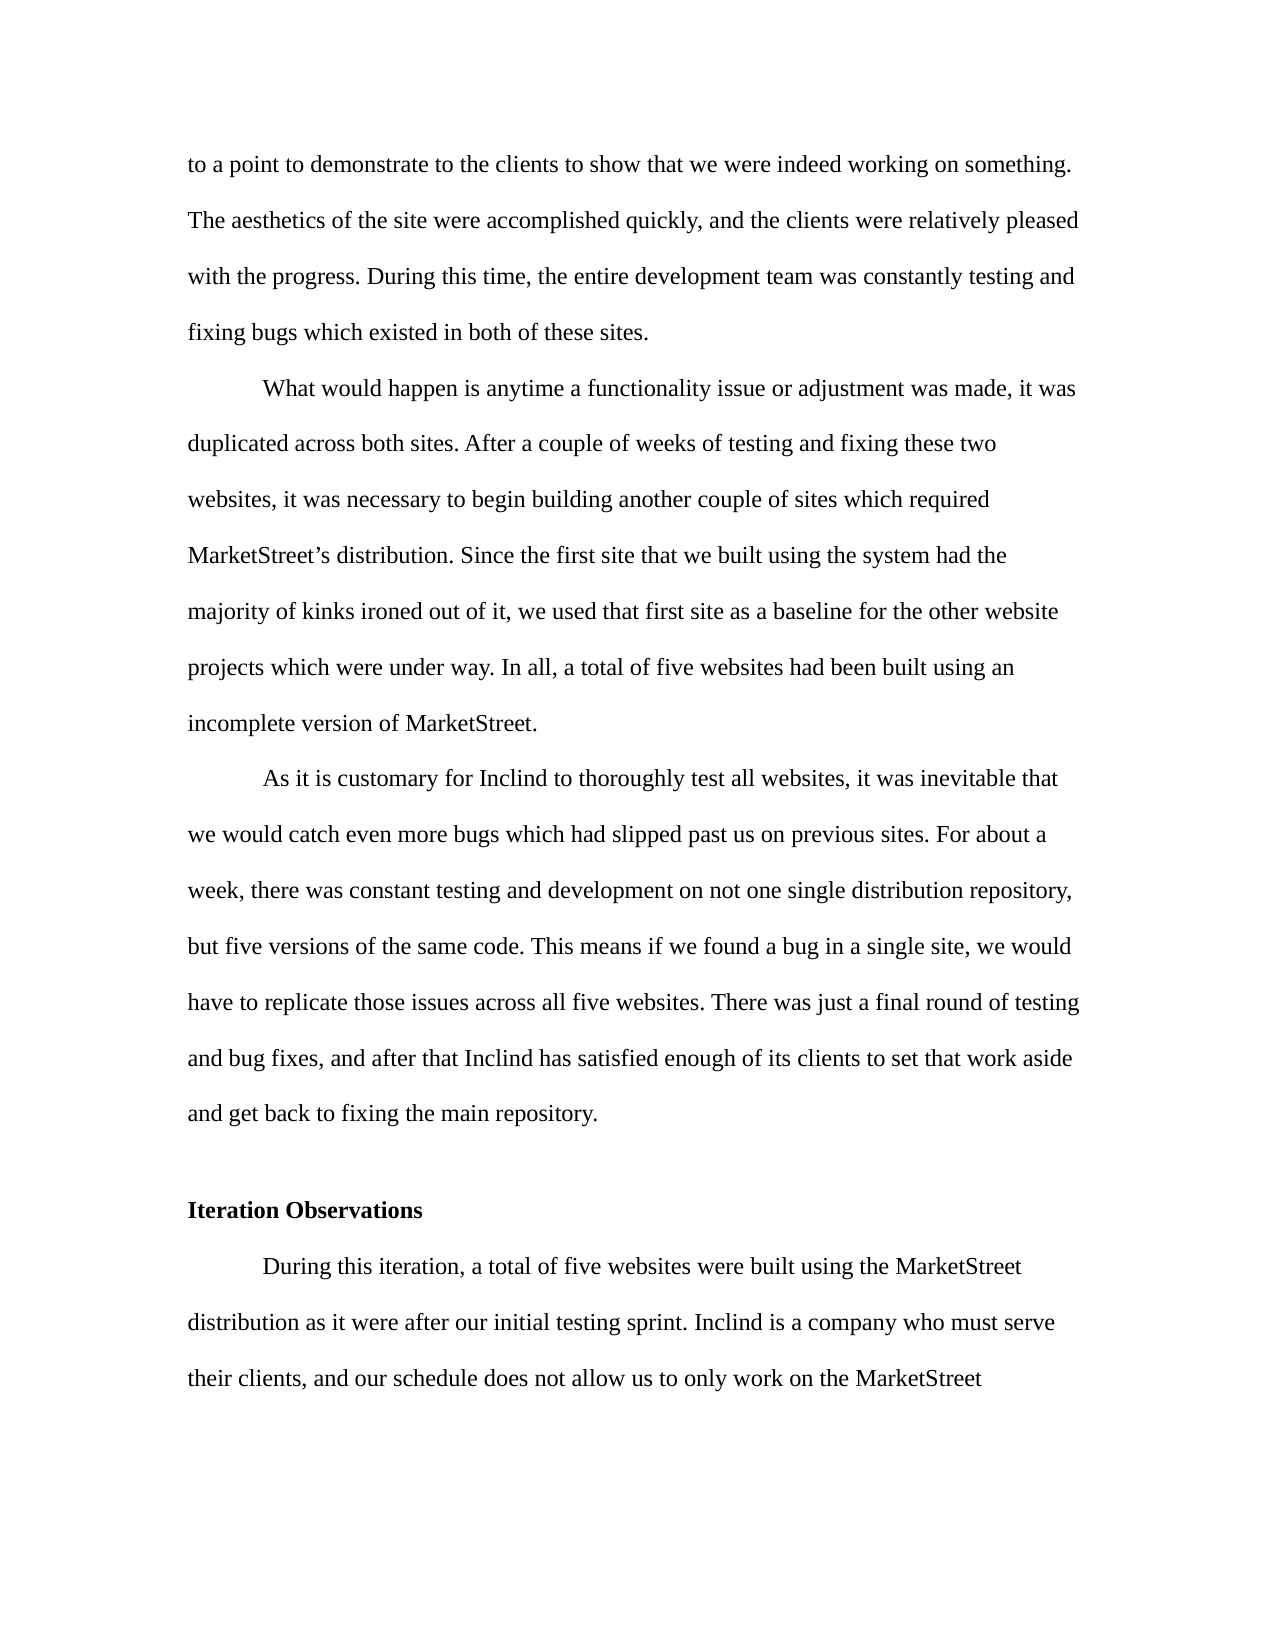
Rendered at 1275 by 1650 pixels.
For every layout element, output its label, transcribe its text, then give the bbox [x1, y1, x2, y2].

text to a point to demonstrate to the clients to show that we were indeed working on something. The aesthetics of the site were accomplished quickly, and the clients were relatively pleased with the progress. During this time, the entire development team was constantly testing and fixing bugs which existed in both of these sites. [187, 150, 1087, 345]
text What would happen is anytime a functionality issue or adjustment was made, it was duplicated across both sites. After a couple of weeks of testing and fixing these two websites, it was necessary to begin building another couple of sites which required MarketStreet’s distribution. Since the first site that we built using the system had the majority of kinks ironed out of it, we used that first site as a baseline for the other website projects which were under way. In all, a total of five websites had been built using an incomplete version of MarketStreet. [187, 373, 1087, 736]
text As it is customary for Inclind to thoroughly test all websites, it was inevitable that we would catch even more bugs which had slipped past us on previous sites. For about a week, there was constant testing and development on not one single distribution repository, but five versions of the same code. This means if we found a bug in a single site, we would have to replicate those issues across all five websites. There was just a final round of testing and bug fixes, and after that Inclind has satisfied enough of its clients to set that work aside and get back to fixing the main repository. [187, 764, 1087, 1127]
text During this iteration, a total of five websites were built using the MarketStreet distribution as it were after our initial testing sprint. Inclind is a company who must serve their clients, and our schedule does not allow us to only work on the MarketStreet [187, 1252, 1087, 1392]
text Iteration Observations [187, 1196, 1087, 1224]
